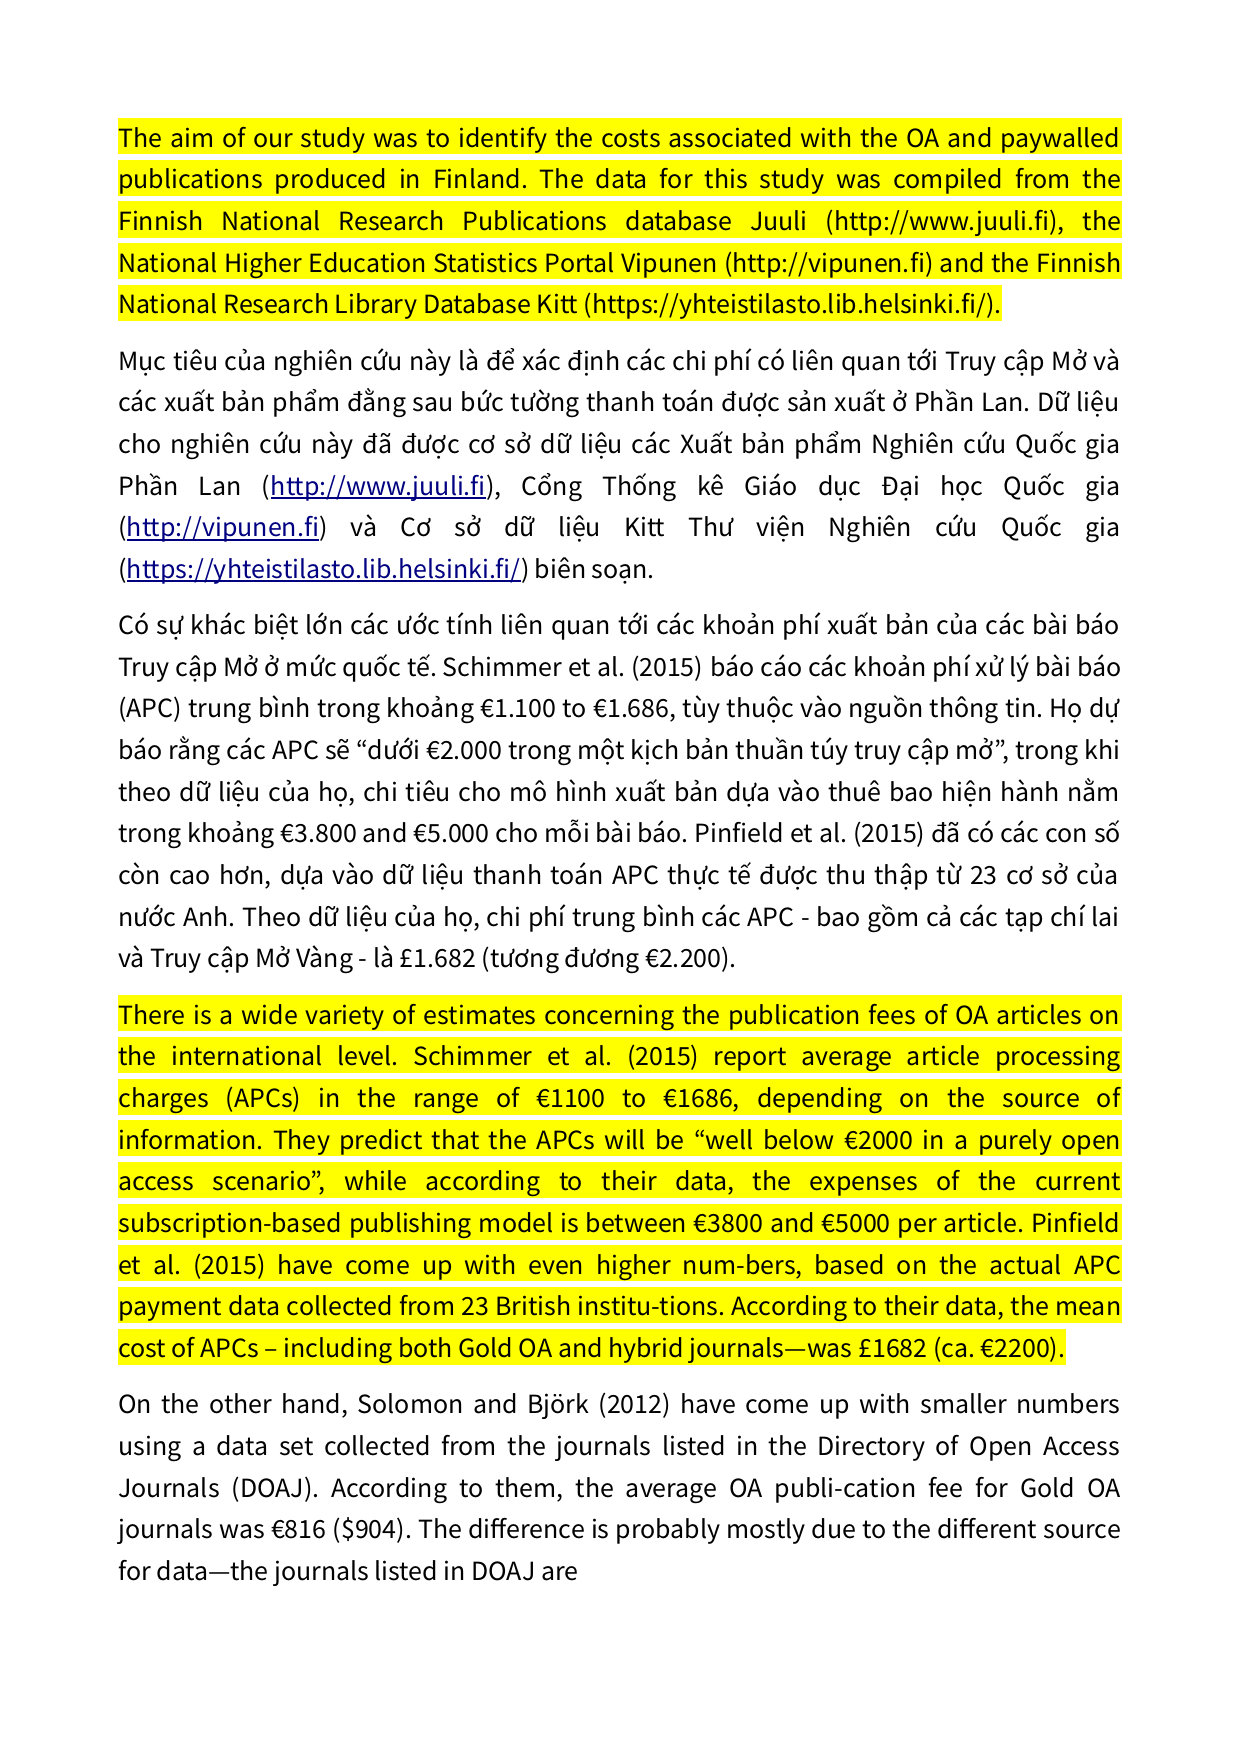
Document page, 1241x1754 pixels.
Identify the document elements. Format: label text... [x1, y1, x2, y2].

text Mục tiêu của nghiên cứu này là để xác định các chi phí có liên quan tới Truy cập Mở và các xuất bản phẩm đằng sau bức tường thanh toán được sản xuất ở Phần Lan. Dữ liệu cho nghiên cứu này đã được cơ sở dữ liệu các Xuất bản phẩm Nghiên cứu Quốc gia Phần Lan (http://www.juuli.fi), Cổng Thống kê Giáo dục Đại học Quốc gia (http://vipunen.fi) và Cơ sở dữ liệu Kitt Thư viện Nghiên cứu Quốc gia (https://yhteistilasto.lib.helsinki.fi/) biên soạn. [118, 341, 1122, 586]
text Có sự khác biệt lớn các ước tính liên quan tới các khoản phí xuất bản của các bài báo Truy cập Mở ở mức quốc tế. Schimmer et al. (2015) báo cáo các khoản phí xử lý bài báo (APC) trung bình trong khoảng €1.100 to €1.686, tùy thuộc vào nguồn thông tin. Họ dự báo rằng các APC sẽ “dưới €2.000 trong một kịch bản thuần túy truy cập mở”, trong khi theo dữ liệu của họ, chi tiêu cho mô hình xuất bản dựa vào thuê bao hiện hành nằm trong khoảng €3.800 and €5.000 cho mỗi bài báo. Pinfield et al. (2015) đã có các con số còn cao hơn, dựa vào dữ liệu thanh toán APC thực tế được thu thập từ 23 cơ sở của nước Anh. Theo dữ liệu của họ, chi phí trung bình các APC - bao gồm cả các tạp chí lai và Truy cập Mở Vàng - là £1.682 (tương đương €2.200). [118, 606, 1122, 975]
text On the other hand, Solomon and Björk (2012) have come up with smaller numbers using a data set collected from the journals listed in the Directory of Open Access Journals (DOAJ). According to them, the average OA publi-cation fee for Gold OA journals was €816 ($904). The difference is probably mostly due to the different source for data—the journals listed in DOAJ are [118, 1385, 1122, 1588]
text The aim of our study was to identify the costs associated with the OA and paywalled publications produced in Finland. The data for this study was compiled from the Finnish National Research Publications database Juuli (http://www.juuli.fi), the National Higher Education Statistics Portal Vipunen (http://vipunen.fi) and the Finnish National Research Library Database Kitt (https://yhteistilasto.lib.helsinki.fi/). [118, 118, 1122, 321]
text There is a wide variety of estimates concerning the publication fees of OA articles on the international level. Schimmer et al. (2015) report average article processing charges (APCs) in the range of €1100 to €1686, depending on the source of information. They predict that the APCs will be “well below €2000 in a purely open access scenario”, while according to their data, the expenses of the current subscription-based publishing model is between €3800 and €5000 per article. Pinfield et al. (2015) have come up with even higher num-bers, based on the actual APC payment data collected from 23 British institu-tions. According to their data, the mean cost of APCs – including both Gold OA and hybrid journals—was £1682 (ca. €2200). [118, 995, 1122, 1365]
